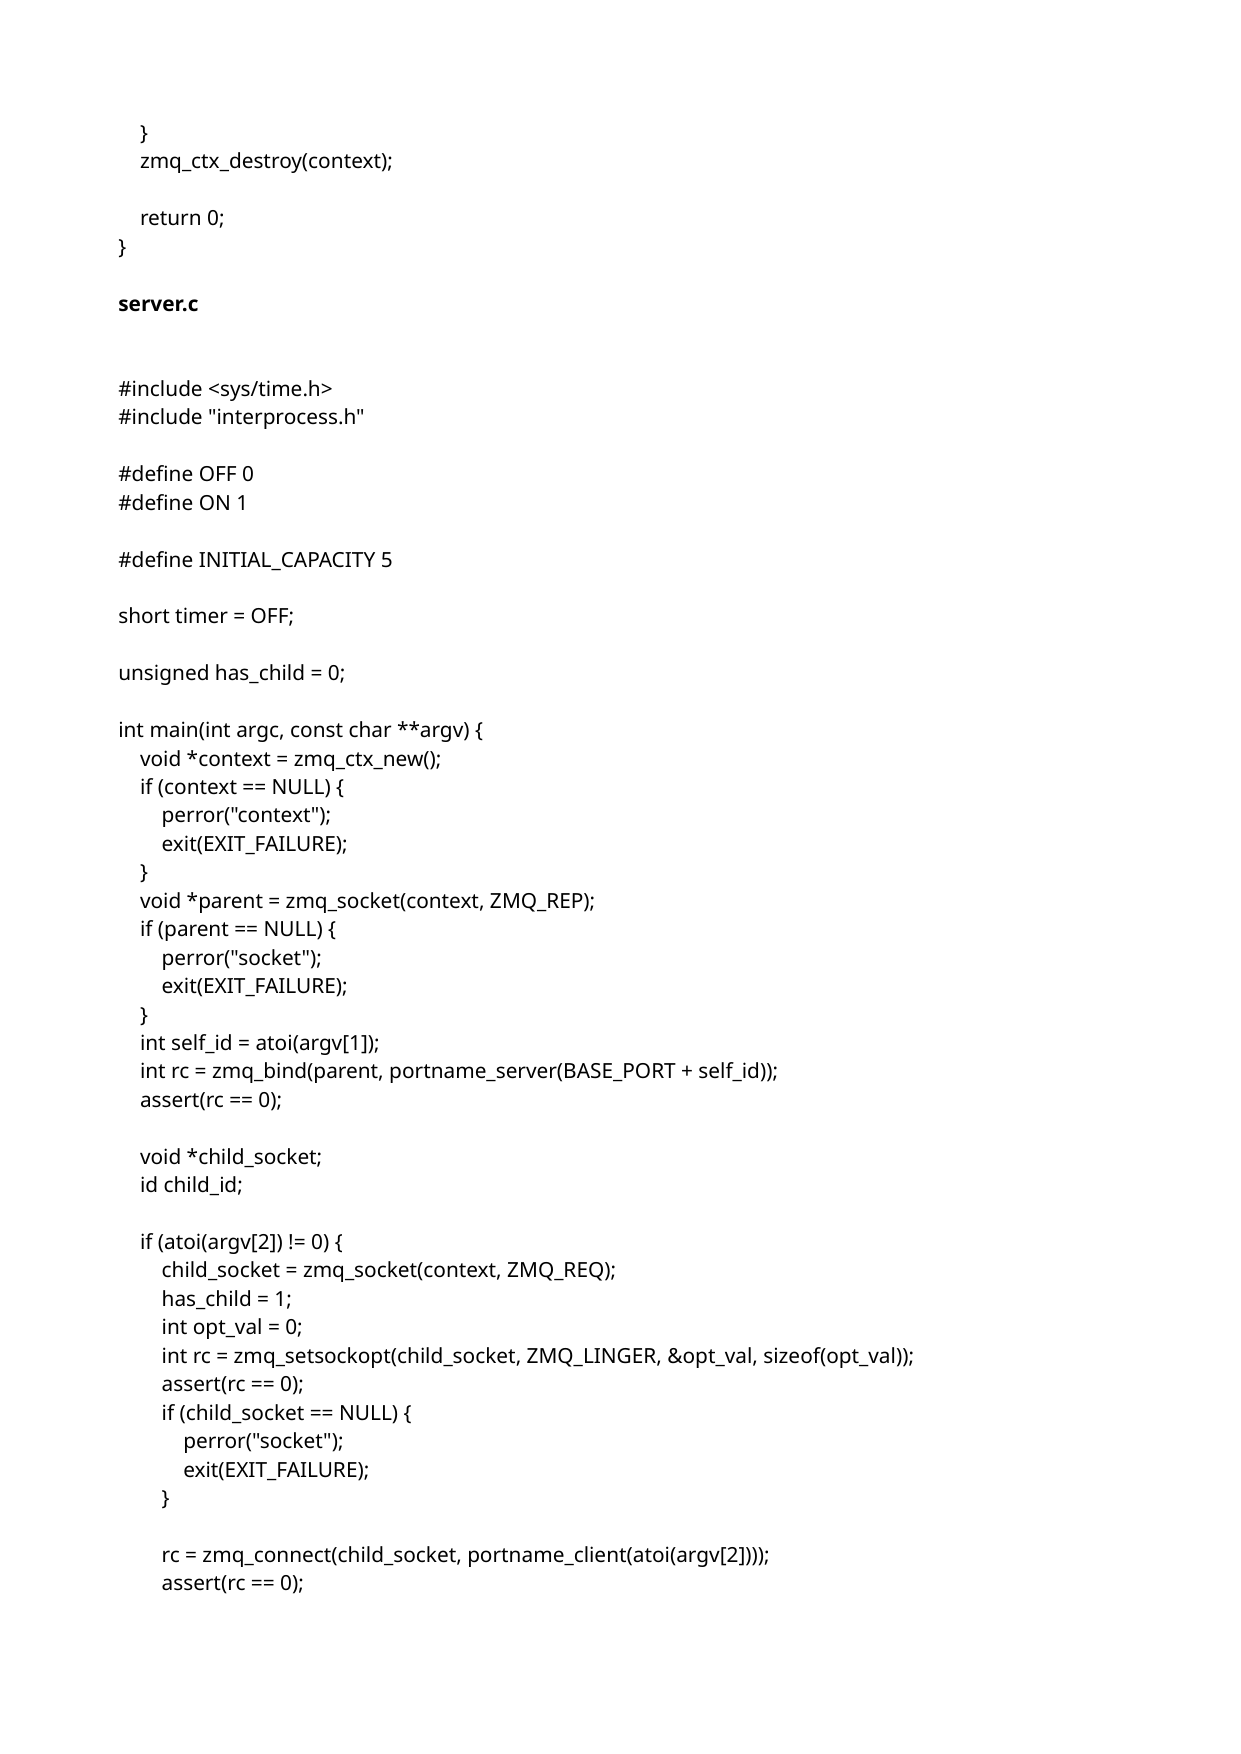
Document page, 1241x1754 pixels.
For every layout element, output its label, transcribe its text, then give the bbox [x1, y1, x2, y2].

list int self_id = atoi(argv[1]); [118, 1028, 1122, 1057]
list perror("context"); [118, 801, 1122, 829]
list void *context = zmq_ctx_new(); [118, 744, 1122, 772]
list void *parent = zmq_socket(context, ZMQ_REP); [118, 886, 1122, 914]
list int main(int argc, const char **argv) { [118, 715, 1122, 744]
list void *child_socket; [118, 1142, 1122, 1170]
list assert(rc == 0); [118, 1568, 1122, 1597]
list int rc = zmq_setsockopt(child_socket, ZMQ_LINGER, &opt_val, sizeof(opt_val)); [118, 1341, 1122, 1369]
list } [118, 1000, 1122, 1028]
list } [118, 1483, 1122, 1512]
list child_socket = zmq_socket(context, ZMQ_REQ); [118, 1256, 1122, 1284]
list if (atoi(argv[2]) != 0) { [118, 1227, 1122, 1256]
list #include "interprocess.h" [118, 402, 1122, 431]
list } [118, 857, 1122, 886]
list has_child = 1; [118, 1284, 1122, 1312]
list perror("socket"); [118, 943, 1122, 971]
list server.c [118, 289, 1122, 317]
list rc = zmq_connect(child_socket, portname_client(atoi(argv[2]))); [118, 1540, 1122, 1568]
list if (context == NULL) { [118, 772, 1122, 801]
list perror("socket"); [118, 1426, 1122, 1455]
list #include <sys/time.h> [118, 374, 1122, 402]
list assert(rc == 0); [118, 1369, 1122, 1398]
list id child_id; [118, 1170, 1122, 1199]
list return 0; [118, 203, 1122, 232]
list #define OFF 0 [118, 459, 1122, 488]
list #define ON 1 [118, 488, 1122, 516]
list int opt_val = 0; [118, 1312, 1122, 1341]
list assert(rc == 0); [118, 1085, 1122, 1113]
list } [118, 118, 1122, 147]
list if (parent == NULL) { [118, 914, 1122, 943]
list int rc = zmq_bind(parent, portname_server(BASE_PORT + self_id)); [118, 1057, 1122, 1085]
list short timer = OFF; [118, 602, 1122, 630]
list exit(EXIT_FAILURE); [118, 829, 1122, 857]
list } [118, 232, 1122, 260]
list if (child_socket == NULL) { [118, 1398, 1122, 1426]
list #define INITIAL_CAPACITY 5 [118, 545, 1122, 573]
list zmq_ctx_destroy(context); [118, 147, 1122, 175]
list unsigned has_child = 0; [118, 658, 1122, 687]
list exit(EXIT_FAILURE); [118, 1455, 1122, 1483]
list exit(EXIT_FAILURE); [118, 971, 1122, 1000]
